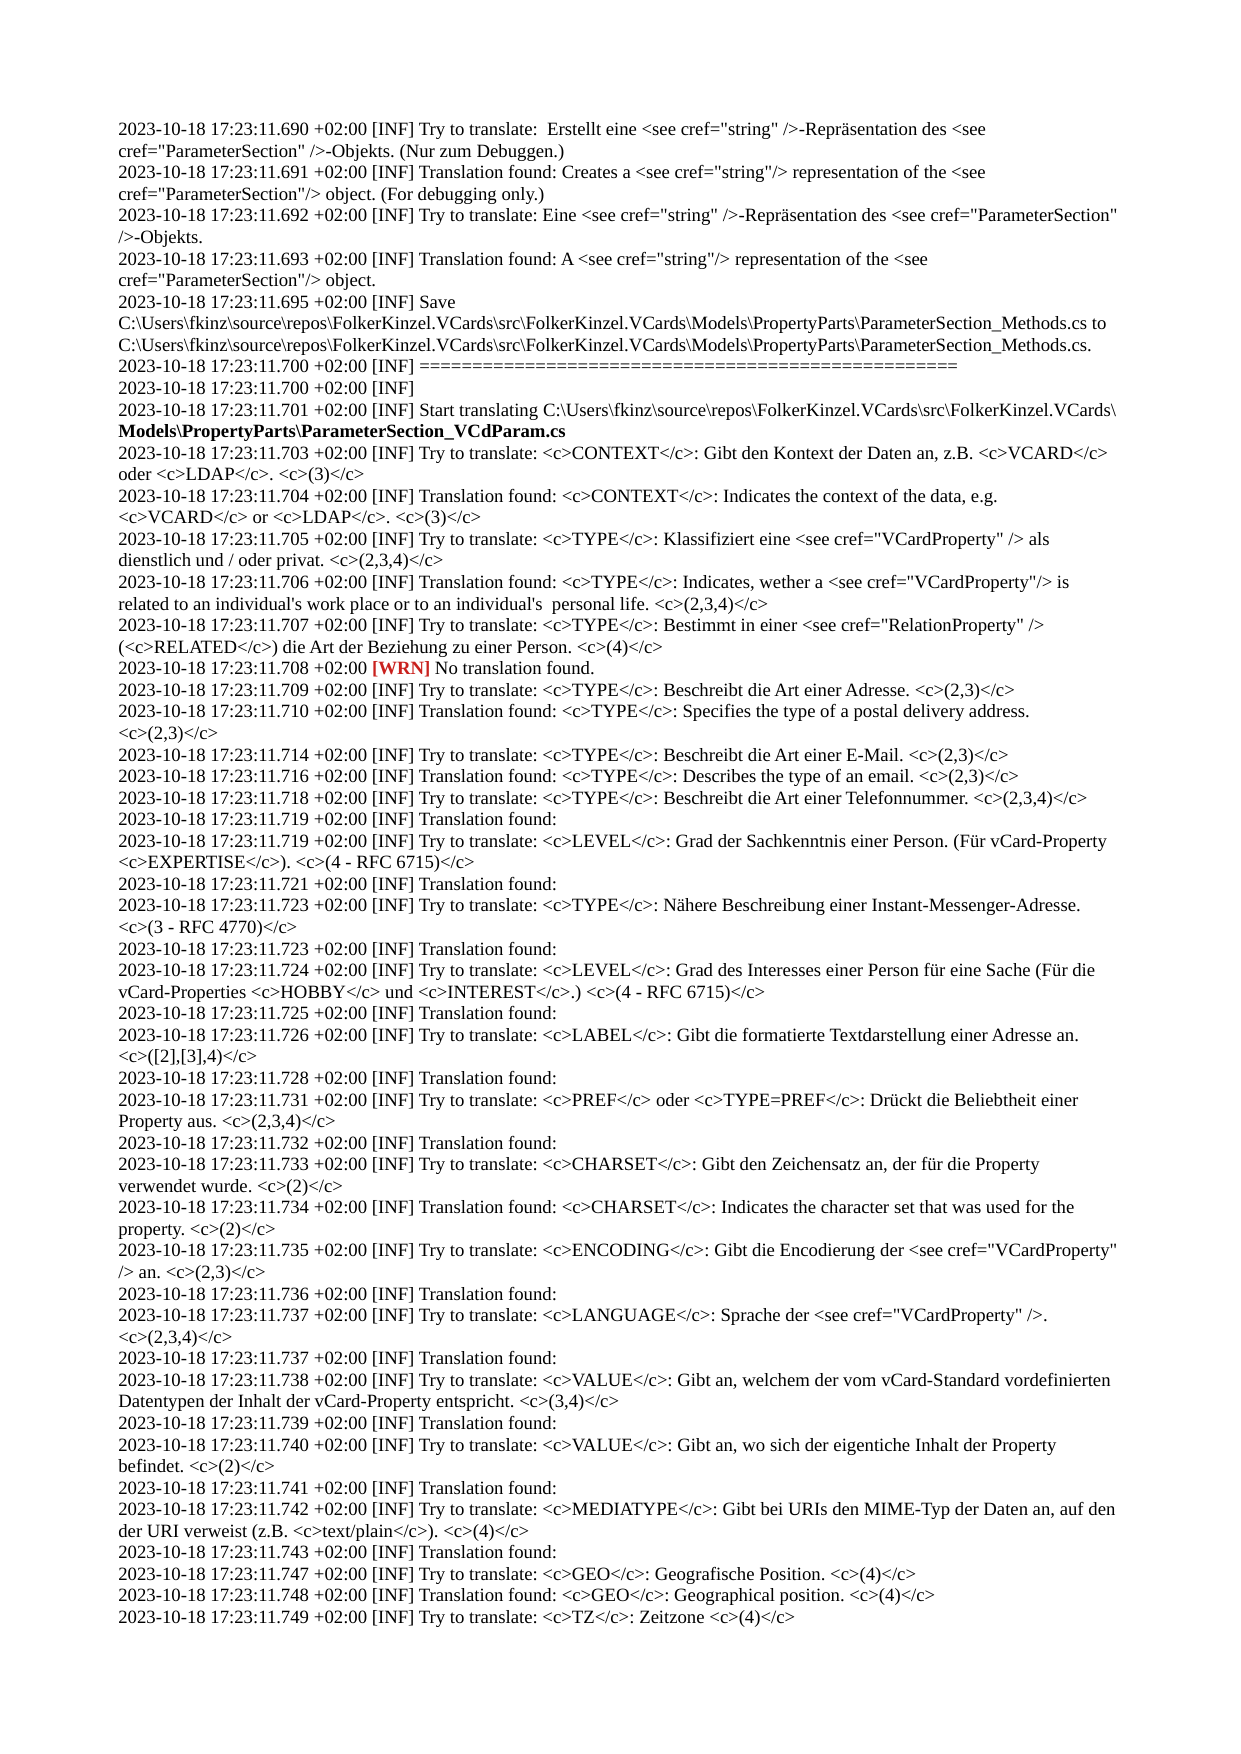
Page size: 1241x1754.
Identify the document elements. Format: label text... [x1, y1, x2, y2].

text 2023-10-18 17:23:11.735 +02:00 [INF] Try to translate: <c>ENCODING</c>: Gibt die Encodierung der <see cref="VCardProperty" /> an. <c>(2,3)</c> [118, 1239, 1122, 1282]
text 2023-10-18 17:23:11.706 +02:00 [INF] Translation found: <c>TYPE</c>: Indicates, wether a <see cref="VCardProperty"/> is related to an individual's work place or to an individual's personal life. <c>(2,3,4)</c> [118, 571, 1122, 614]
text 2023-10-18 17:23:11.723 +02:00 [INF] Try to translate: <c>TYPE</c>: Nähere Beschreibung einer Instant-Messenger-Adresse. <c>(3 - RFC 4770)</c> [118, 894, 1122, 937]
text 2023-10-18 17:23:11.740 +02:00 [INF] Try to translate: <c>VALUE</c>: Gibt an, wo sich der eigentiche Inhalt der Property befindet. <c>(2)</c> [118, 1433, 1122, 1477]
text 2023-10-18 17:23:11.728 +02:00 [INF] Translation found: [118, 1067, 1122, 1088]
text 2023-10-18 17:23:11.748 +02:00 [INF] Translation found: <c>GEO</c>: Geographical position. <c>(4)</c> [118, 1584, 1122, 1606]
text 2023-10-18 17:23:11.692 +02:00 [INF] Try to translate: Eine <see cref="string" />-Repräsentation des <see cref="ParameterSection" />-Objekts. [118, 204, 1122, 247]
text 2023-10-18 17:23:11.707 +02:00 [INF] Try to translate: <c>TYPE</c>: Bestimmt in einer <see cref="RelationProperty" /> (<c>RELATED</c>) die Art der Beziehung zu einer Person. <c>(4)</c> [118, 614, 1122, 657]
text 2023-10-18 17:23:11.705 +02:00 [INF] Try to translate: <c>TYPE</c>: Klassifiziert eine <see cref="VCardProperty" /> als dienstlich und / oder privat. <c>(2,3,4)</c> [118, 528, 1122, 571]
text 2023-10-18 17:23:11.703 +02:00 [INF] Try to translate: <c>CONTEXT</c>: Gibt den Kontext der Daten an, z.B. <c>VCARD</c> oder <c>LDAP</c>. <c>(3)</c> [118, 442, 1122, 485]
text 2023-10-18 17:23:11.693 +02:00 [INF] Translation found: A <see cref="string"/> representation of the <see cref="ParameterSection"/> object. [118, 247, 1122, 291]
text 2023-10-18 17:23:11.739 +02:00 [INF] Translation found: [118, 1412, 1122, 1433]
text 2023-10-18 17:23:11.747 +02:00 [INF] Try to translate: <c>GEO</c>: Geografische Position. <c>(4)</c> [118, 1563, 1122, 1584]
text 2023-10-18 17:23:11.731 +02:00 [INF] Try to translate: <c>PREF</c> oder <c>TYPE=PREF</c>: Drückt die Beliebtheit einer Property aus. <c>(2,3,4)</c> [118, 1088, 1122, 1132]
text 2023-10-18 17:23:11.741 +02:00 [INF] Translation found: [118, 1477, 1122, 1498]
text 2023-10-18 17:23:11.738 +02:00 [INF] Try to translate: <c>VALUE</c>: Gibt an, welchem der vom vCard-Standard vordefinierten Datentypen der Inhalt der vCard-Property entspricht. <c>(3,4)</c> [118, 1369, 1122, 1412]
text 2023-10-18 17:23:11.719 +02:00 [INF] Try to translate: <c>LEVEL</c>: Grad der Sachkenntnis einer Person. (Für vCard-Property <c>EXPERTISE</c>). <c>(4 - RFC 6715)</c> [118, 830, 1122, 873]
text 2023-10-18 17:23:11.743 +02:00 [INF] Translation found: [118, 1541, 1122, 1563]
text 2023-10-18 17:23:11.742 +02:00 [INF] Try to translate: <c>MEDIATYPE</c>: Gibt bei URIs den MIME-Typ der Daten an, auf den der URI verweist (z.B. <c>text/plain</c>). <c>(4)</c> [118, 1498, 1122, 1541]
text 2023-10-18 17:23:11.736 +02:00 [INF] Translation found: [118, 1282, 1122, 1304]
text 2023-10-18 17:23:11.708 +02:00 [WRN] No translation found. [118, 657, 1122, 679]
text 2023-10-18 17:23:11.710 +02:00 [INF] Translation found: <c>TYPE</c>: Specifies the type of a postal delivery address. <c>(2,3)</c> [118, 700, 1122, 743]
text 2023-10-18 17:23:11.724 +02:00 [INF] Try to translate: <c>LEVEL</c>: Grad des Interesses einer Person für eine Sache (Für die vCard-Properties <c>HOBBY</c> und <c>INTEREST</c>.) <c>(4 - RFC 6715)</c> [118, 959, 1122, 1002]
text 2023-10-18 17:23:11.701 +02:00 [INF] Start translating C:\Users\fkinz\source\repos\FolkerKinzel.VCards\src\FolkerKinzel.VCards\Models\PropertyParts\ParameterSection_VCdParam.cs [118, 398, 1122, 442]
text 2023-10-18 17:23:11.718 +02:00 [INF] Try to translate: <c>TYPE</c>: Beschreibt die Art einer Telefonnummer. <c>(2,3,4)</c> [118, 787, 1122, 808]
text 2023-10-18 17:23:11.716 +02:00 [INF] Translation found: <c>TYPE</c>: Describes the type of an email. <c>(2,3)</c> [118, 765, 1122, 787]
text 2023-10-18 17:23:11.734 +02:00 [INF] Translation found: <c>CHARSET</c>: Indicates the character set that was used for the property. <c>(2)</c> [118, 1196, 1122, 1239]
text 2023-10-18 17:23:11.733 +02:00 [INF] Try to translate: <c>CHARSET</c>: Gibt den Zeichensatz an, der für die Property verwendet wurde. <c>(2)</c> [118, 1153, 1122, 1196]
text 2023-10-18 17:23:11.690 +02:00 [INF] Try to translate: Erstellt eine <see cref="string" />-Repräsentation des <see cref="ParameterSection" />-Objekts. (Nur zum Debuggen.) [118, 118, 1122, 161]
text 2023-10-18 17:23:11.726 +02:00 [INF] Try to translate: <c>LABEL</c>: Gibt die formatierte Textdarstellung einer Adresse an. <c>([2],[3],4)</c> [118, 1024, 1122, 1067]
text 2023-10-18 17:23:11.704 +02:00 [INF] Translation found: <c>CONTEXT</c>: Indicates the context of the data, e.g. <c>VCARD</c> or <c>LDAP</c>. <c>(3)</c> [118, 485, 1122, 528]
text 2023-10-18 17:23:11.700 +02:00 [INF] =================================================== [118, 355, 1122, 377]
text 2023-10-18 17:23:11.695 +02:00 [INF] Save C:\Users\fkinz\source\repos\FolkerKinzel.VCards\src\FolkerKinzel.VCards\Models\PropertyParts\ParameterSection_Methods.cs to C:\Users\fkinz\source\repos\FolkerKinzel.VCards\src\FolkerKinzel.VCards\Models\PropertyParts\ParameterSection_Methods.cs. [118, 291, 1122, 355]
text 2023-10-18 17:23:11.691 +02:00 [INF] Translation found: Creates a <see cref="string"/> representation of the <see cref="ParameterSection"/> object. (For debugging only.) [118, 161, 1122, 204]
text 2023-10-18 17:23:11.725 +02:00 [INF] Translation found: [118, 1002, 1122, 1024]
text 2023-10-18 17:23:11.719 +02:00 [INF] Translation found: [118, 808, 1122, 830]
text 2023-10-18 17:23:11.723 +02:00 [INF] Translation found: [118, 937, 1122, 959]
text 2023-10-18 17:23:11.709 +02:00 [INF] Try to translate: <c>TYPE</c>: Beschreibt die Art einer Adresse. <c>(2,3)</c> [118, 679, 1122, 700]
text 2023-10-18 17:23:11.700 +02:00 [INF] [118, 377, 1122, 398]
text 2023-10-18 17:23:11.721 +02:00 [INF] Translation found: [118, 873, 1122, 894]
text 2023-10-18 17:23:11.714 +02:00 [INF] Try to translate: <c>TYPE</c>: Beschreibt die Art einer E-Mail. <c>(2,3)</c> [118, 743, 1122, 765]
text 2023-10-18 17:23:11.749 +02:00 [INF] Try to translate: <c>TZ</c>: Zeitzone <c>(4)</c> [118, 1606, 1122, 1627]
text 2023-10-18 17:23:11.732 +02:00 [INF] Translation found: [118, 1132, 1122, 1153]
text 2023-10-18 17:23:11.737 +02:00 [INF] Try to translate: <c>LANGUAGE</c>: Sprache der <see cref="VCardProperty" />. <c>(2,3,4)</c> [118, 1304, 1122, 1347]
text 2023-10-18 17:23:11.737 +02:00 [INF] Translation found: [118, 1347, 1122, 1369]
